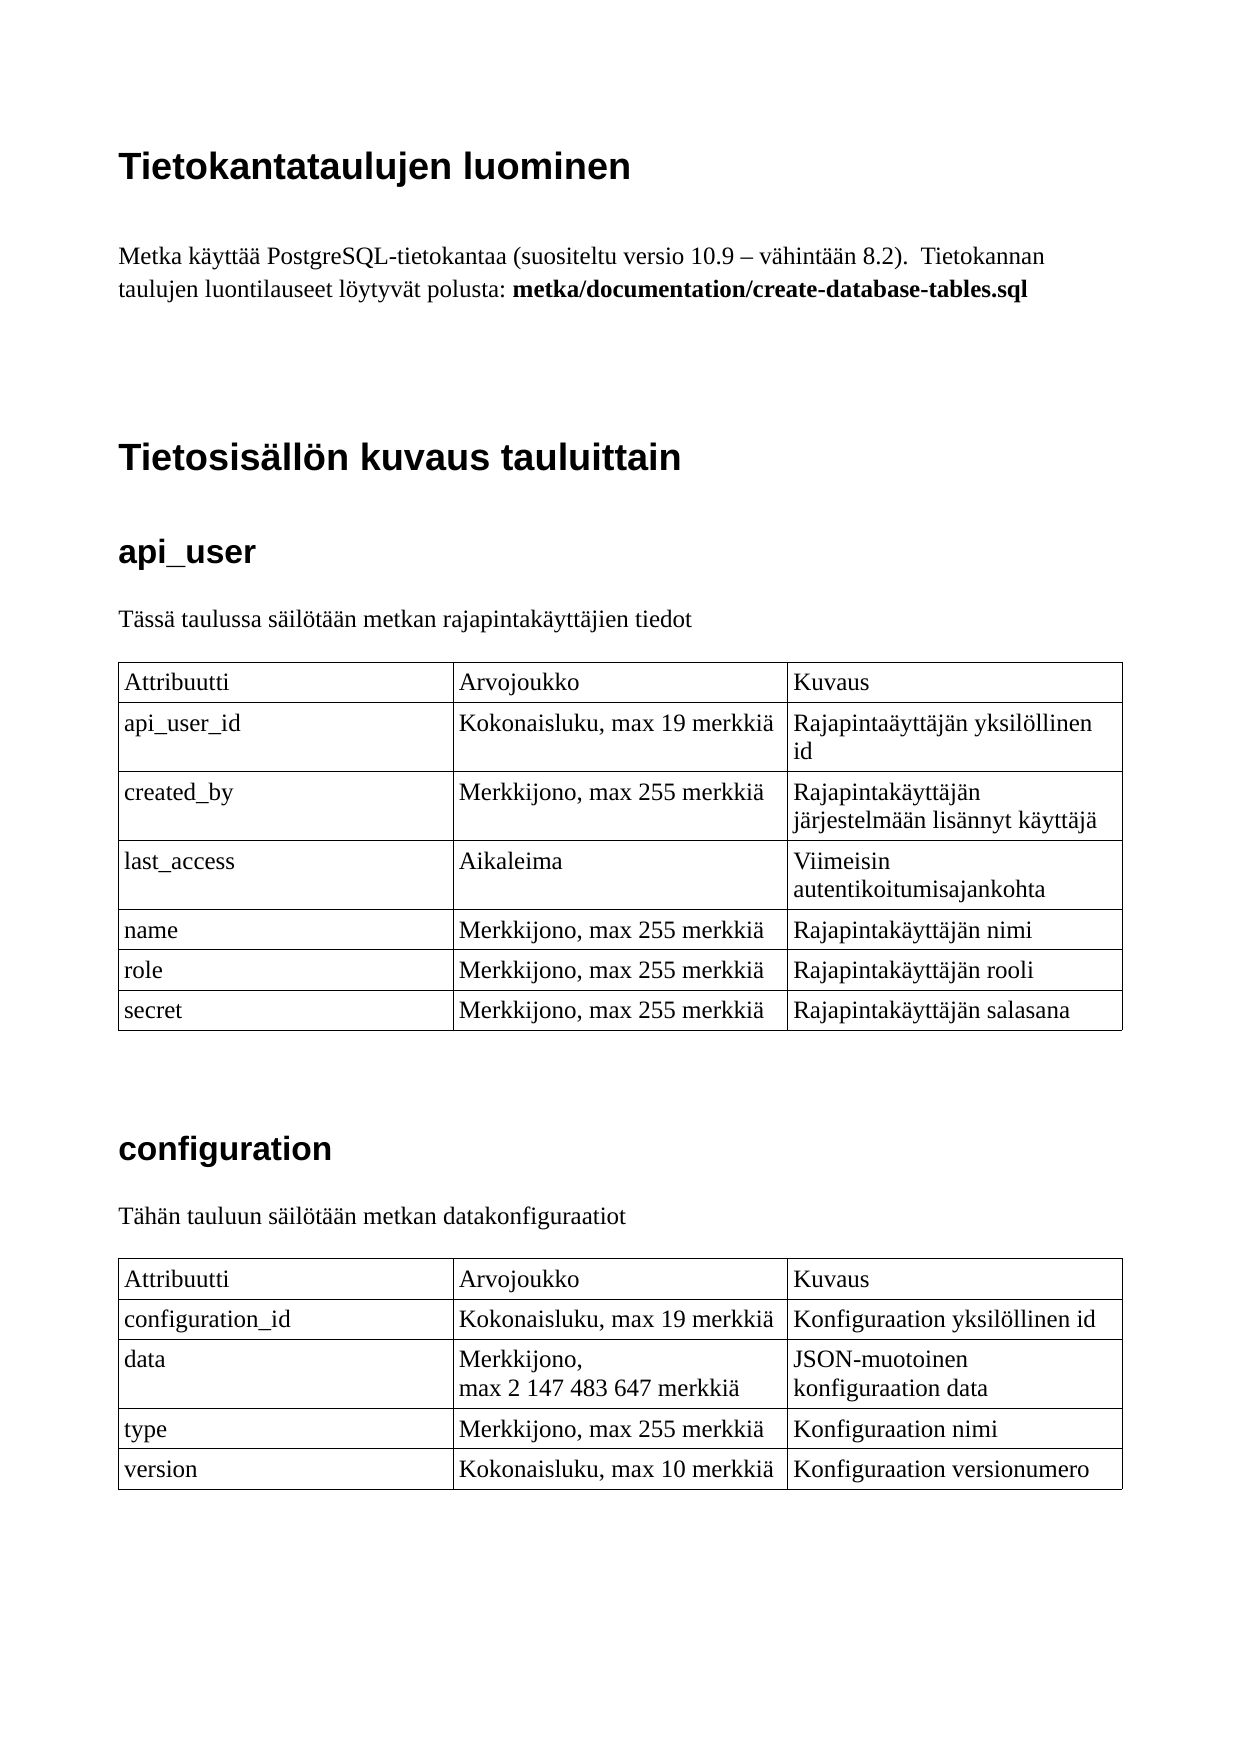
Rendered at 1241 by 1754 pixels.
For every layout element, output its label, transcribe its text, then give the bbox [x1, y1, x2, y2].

table_cell created_by [119, 772, 453, 840]
subtitle configuration [118, 1129, 1122, 1168]
table_cell secret [119, 991, 453, 1030]
subtitle Tietosisällön kuvaus tauluittain [118, 435, 1122, 478]
table_cell Konfiguraation yksilöllinen id [788, 1300, 1122, 1339]
table_cell Konfiguraation nimi [788, 1409, 1122, 1448]
table_cell Konfiguraation versionumero [788, 1449, 1122, 1488]
table_cell Merkkijono, max 255 merkkiä [454, 772, 787, 840]
text Metka käyttää PostgreSQL-tietokantaa (suositeltu versio 10.9 – vähintään 8.2). Tietokannan taulujen luontilauseet löytyvät polusta: metka/documentation/create-database-tables.sql [118, 241, 1122, 303]
table_cell Kokonaisluku, max 19 merkkiä [454, 703, 787, 771]
table_cell Rajapintakäyttäjän salasana [788, 991, 1122, 1030]
table_cell name [119, 910, 453, 949]
table_cell Merkkijono, max 255 merkkiä [454, 910, 787, 949]
table_cell Merkkijono, max 255 merkkiä [454, 991, 787, 1030]
subtitle api_user [118, 532, 1122, 571]
table_cell type [119, 1409, 453, 1448]
table_cell data [119, 1340, 453, 1408]
table_header Arvojoukko [454, 1259, 787, 1298]
table_cell Rajapintakäyttäjän järjestelmään lisännyt käyttäjä [788, 772, 1122, 840]
table_header Kuvaus [788, 1259, 1122, 1298]
table_cell JSON-muotoinen konfiguraation data [788, 1340, 1122, 1408]
table_cell Aikaleima [454, 841, 787, 909]
text Tähän tauluun säilötään metkan datakonfiguraatiot [118, 1201, 1122, 1230]
table_cell Rajapintakäyttäjän rooli [788, 950, 1122, 990]
table_cell Viimeisin autentikoitumisajankohta [788, 841, 1122, 909]
table_cell configuration_id [119, 1300, 453, 1339]
table_cell version [119, 1449, 453, 1488]
table_cell Merkkijono, max 255 merkkiä [454, 1409, 787, 1448]
table_cell Kokonaisluku, max 19 merkkiä [454, 1300, 787, 1339]
table_cell Rajapintaäyttäjän yksilöllinen id [788, 703, 1122, 771]
table_cell api_user_id [119, 703, 453, 771]
table_header Arvojoukko [454, 663, 787, 702]
table_cell Kokonaisluku, max 10 merkkiä [454, 1449, 787, 1488]
table_cell Merkkijono, max 2 147 483 647 merkkiä [454, 1340, 787, 1408]
table_cell Rajapintakäyttäjän nimi [788, 910, 1122, 949]
table_cell last_access [119, 841, 453, 909]
text Tässä taulussa säilötään metkan rajapintakäyttäjien tiedot [118, 604, 1122, 633]
table_header Kuvaus [788, 663, 1122, 702]
table_cell Merkkijono, max 255 merkkiä [454, 950, 787, 990]
table_header Attribuutti [119, 1259, 453, 1298]
subtitle Tietokantataulujen luominen [118, 144, 1122, 187]
table_cell role [119, 950, 453, 990]
table_header Attribuutti [119, 663, 453, 702]
